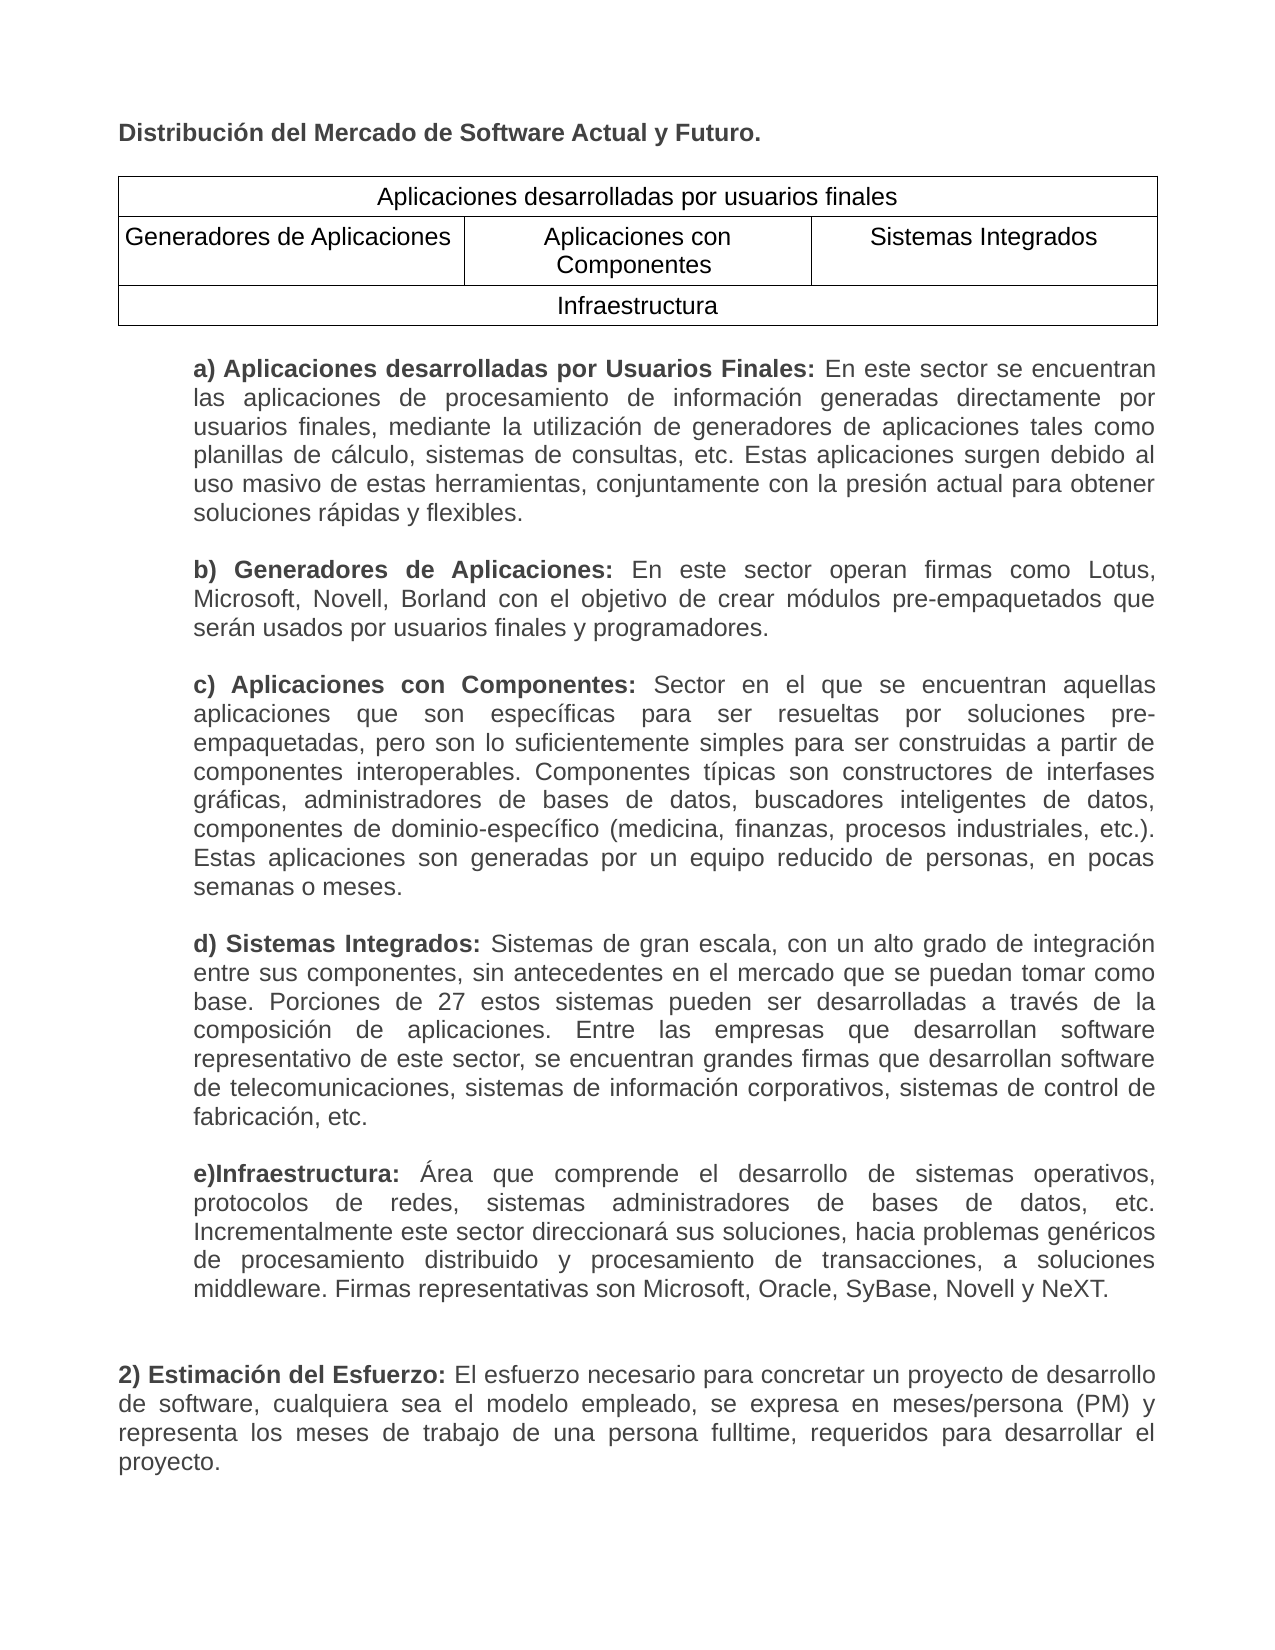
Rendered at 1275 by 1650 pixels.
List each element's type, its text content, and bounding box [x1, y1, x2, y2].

text 2) Estimación del Esfuerzo: El esfuerzo necesario para concretar un proyecto de desarrollo de software, cualquiera sea el modelo empleado, se expresa en meses/persona (PM) y representa los meses de trabajo de una persona fulltime, requeridos para desarrollar el proyecto. [118, 1360, 1157, 1475]
list d) Sistemas Integrados: Sistemas de gran escala, con un alto grado de integración entre sus componentes, sin antecedentes en el mercado que se puedan tomar como base. Porciones de 27 estos sistemas pueden ser desarrolladas a través de la composición de aplicaciones. Entre las empresas que desarrollan software representativo de este sector, se encuentran grandes firmas que desarrollan software de telecomunicaciones, sistemas de información corporativos, sistemas de control de fabricación, etc. [156, 929, 1157, 1130]
list c) Aplicaciones con Componentes: Sector en el que se encuentran aquellas aplicaciones que son específicas para ser resueltas por soluciones pre-empaquetadas, pero son lo suficientemente simples para ser construidas a partir de componentes interoperables. Componentes típicas son constructores de interfases gráficas, administradores de bases de datos, buscadores inteligentes de datos, componentes de dominio-específico (medicina, finanzas, procesos industriales, etc.). Estas aplicaciones son generadas por un equipo reducido de personas, en pocas semanas o meses. [156, 670, 1157, 900]
table_cell Aplicaciones con Componentes [465, 217, 811, 285]
table_cell Generadores de Aplicaciones [119, 217, 464, 285]
text Distribución del Mercado de Software Actual y Futuro. [118, 118, 1157, 147]
table_cell Sistemas Integrados [812, 217, 1157, 285]
list b) Generadores de Aplicaciones: En este sector operan firmas como Lotus, Microsoft, Novell, Borland con el objetivo de crear módulos pre-empaquetados que serán usados por usuarios finales y programadores. [156, 555, 1157, 642]
list a) Aplicaciones desarrolladas por Usuarios Finales: En este sector se encuentran las aplicaciones de procesamiento de información generadas directamente por usuarios finales, mediante la utilización de generadores de aplicaciones tales como planillas de cálculo, sistemas de consultas, etc. Estas aplicaciones surgen debido al uso masivo de estas herramientas, conjuntamente con la presión actual para obtener soluciones rápidas y flexibles. [156, 354, 1157, 527]
list e)Infraestructura: Área que comprende el desarrollo de sistemas operativos, protocolos de redes, sistemas administradores de bases de datos, etc. Incrementalmente este sector direccionará sus soluciones, hacia problemas genéricos de procesamiento distribuido y procesamiento de transacciones, a soluciones middleware. Firmas representativas son Microsoft, Oracle, SyBase, Novell y NeXT. [156, 1159, 1157, 1303]
table_cell Infraestructura [119, 286, 1157, 325]
table_header Aplicaciones desarrolladas por usuarios finales [119, 177, 1157, 216]
